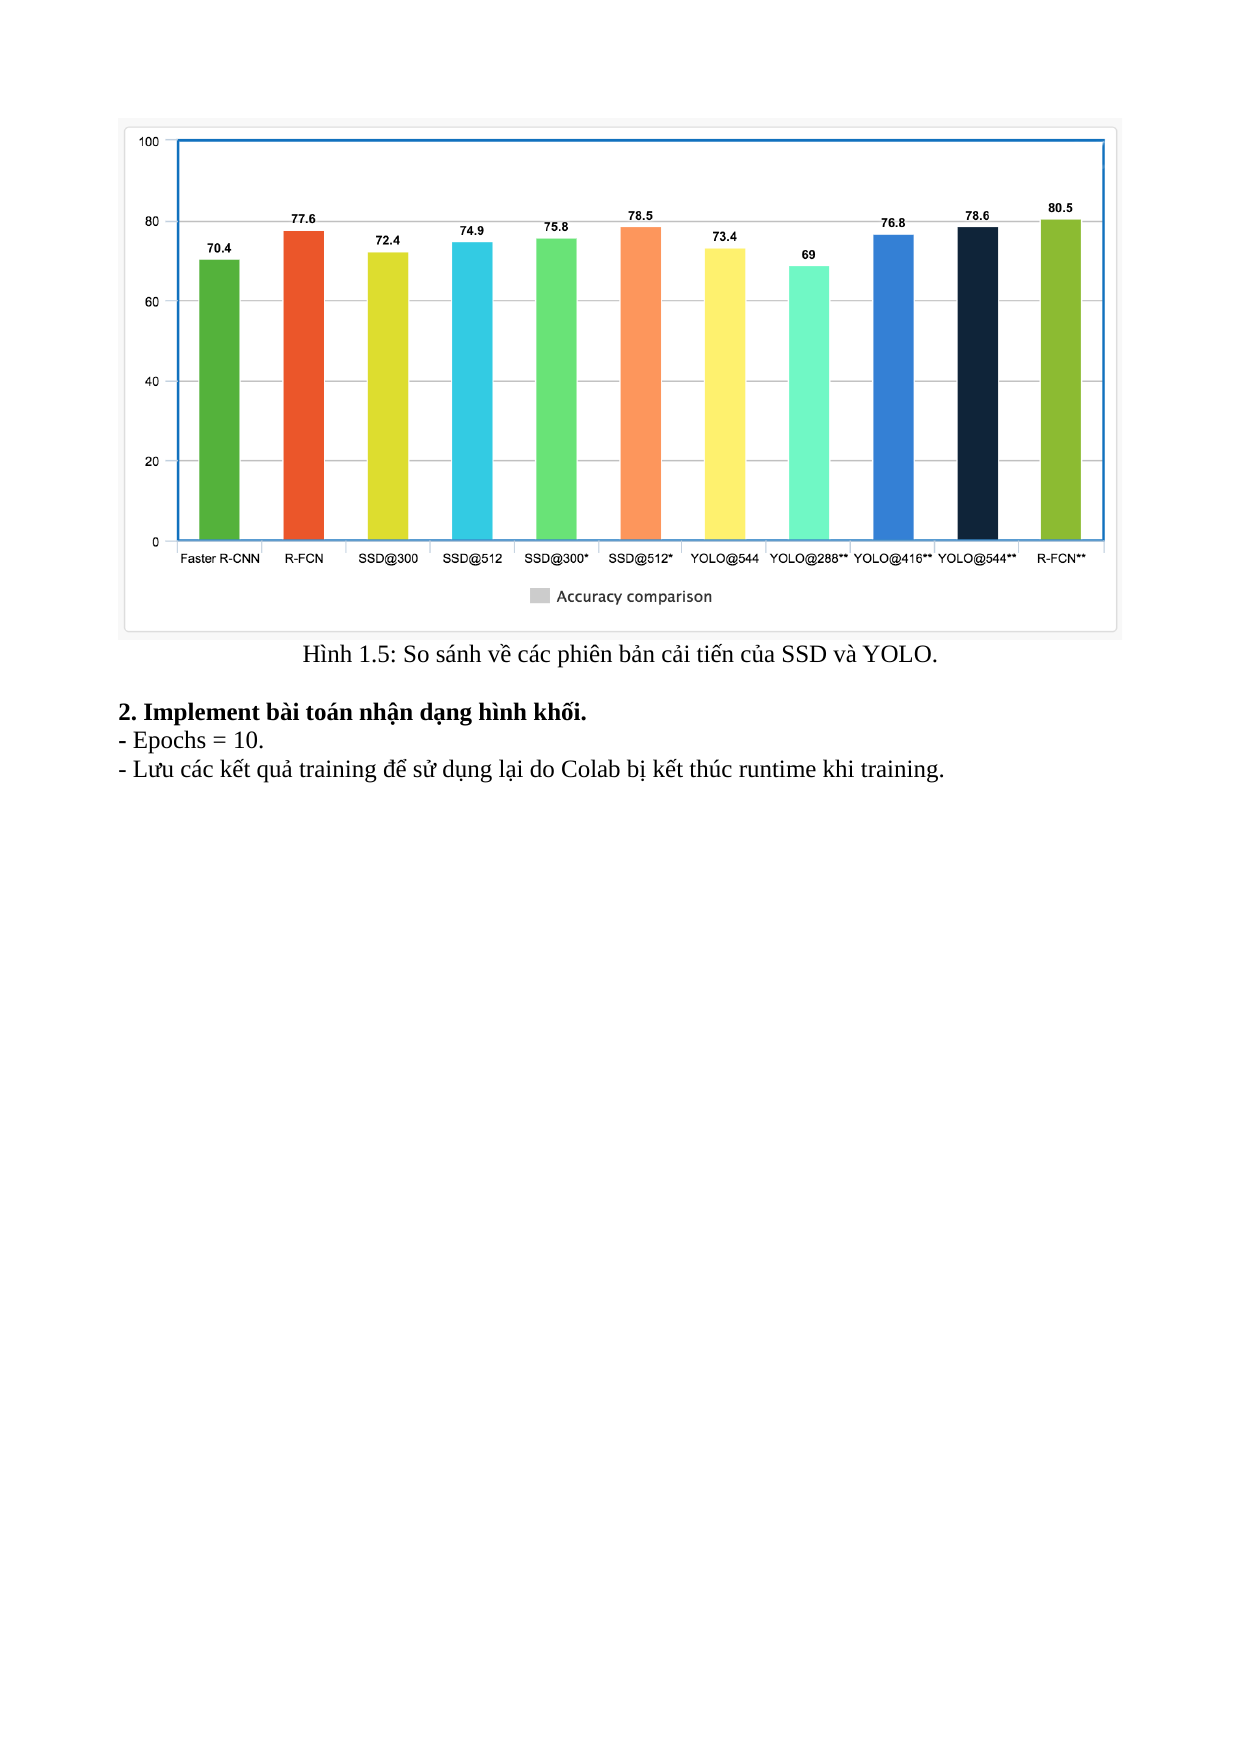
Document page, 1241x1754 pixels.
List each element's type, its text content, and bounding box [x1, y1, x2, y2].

text - Lưu các kết quả training để sử dụng lại do Colab bị kết thúc runtime khi training. [118, 754, 1122, 783]
picture [118, 118, 1123, 640]
text Hình 1.5: So sánh về các phiên bản cải tiến của SSD và YOLO. [118, 640, 1122, 668]
text - Epochs = 10. [118, 726, 1122, 754]
text 2. Implement bài toán nhận dạng hình khối. [118, 697, 1122, 726]
